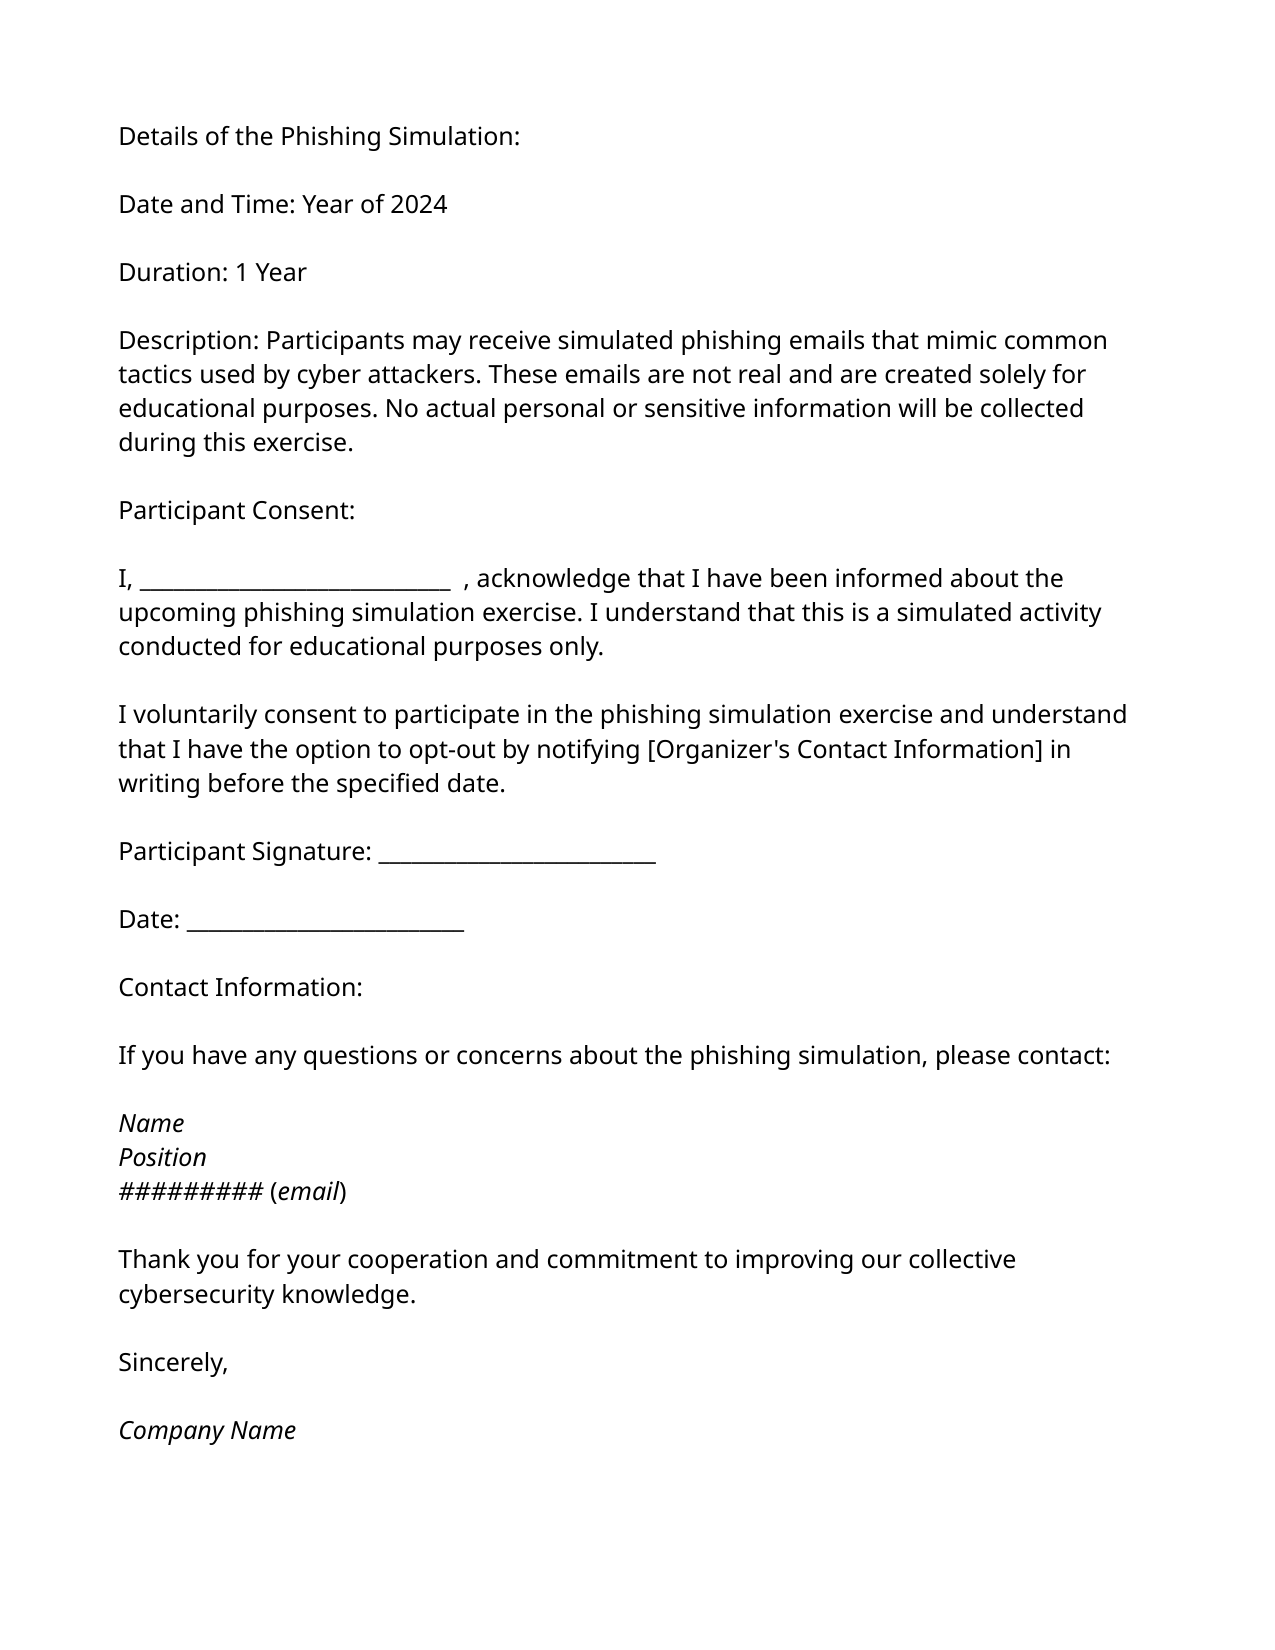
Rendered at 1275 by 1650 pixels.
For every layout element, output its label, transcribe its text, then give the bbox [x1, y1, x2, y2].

text I voluntarily consent to participate in the phishing simulation exercise and understand that I have the option to opt-out by notifying [Organizer's Contact Information] in writing before the specified date. [118, 697, 1157, 799]
text Company Name [118, 1412, 1157, 1447]
text I, ____________________________ , acknowledge that I have been informed about the upcoming phishing simulation exercise. I understand that this is a simulated activity conducted for educational purposes only. [118, 561, 1157, 663]
text Details of the Phishing Simulation: [118, 118, 1157, 152]
text Position [118, 1140, 1157, 1174]
text Name [118, 1106, 1157, 1140]
text Description: Participants may receive simulated phishing emails that mimic common tactics used by cyber attackers. These emails are not real and are created solely for educational purposes. No actual personal or sensitive information will be collected during this exercise. [118, 322, 1157, 459]
text Duration: 1 Year [118, 254, 1157, 288]
text Date: _________________________ [118, 902, 1157, 936]
text Sincerely, [118, 1344, 1157, 1378]
text Date and Time: Year of 2024 [118, 186, 1157, 220]
text Participant Signature: _________________________ [118, 833, 1157, 867]
text If you have any questions or concerns about the phishing simulation, please contact: [118, 1038, 1157, 1072]
text ######### (email) [118, 1174, 1157, 1208]
text Thank you for your cooperation and commitment to improving our collective cybersecurity knowledge. [118, 1242, 1157, 1310]
text Contact Information: [118, 970, 1157, 1004]
text Participant Consent: [118, 493, 1157, 527]
